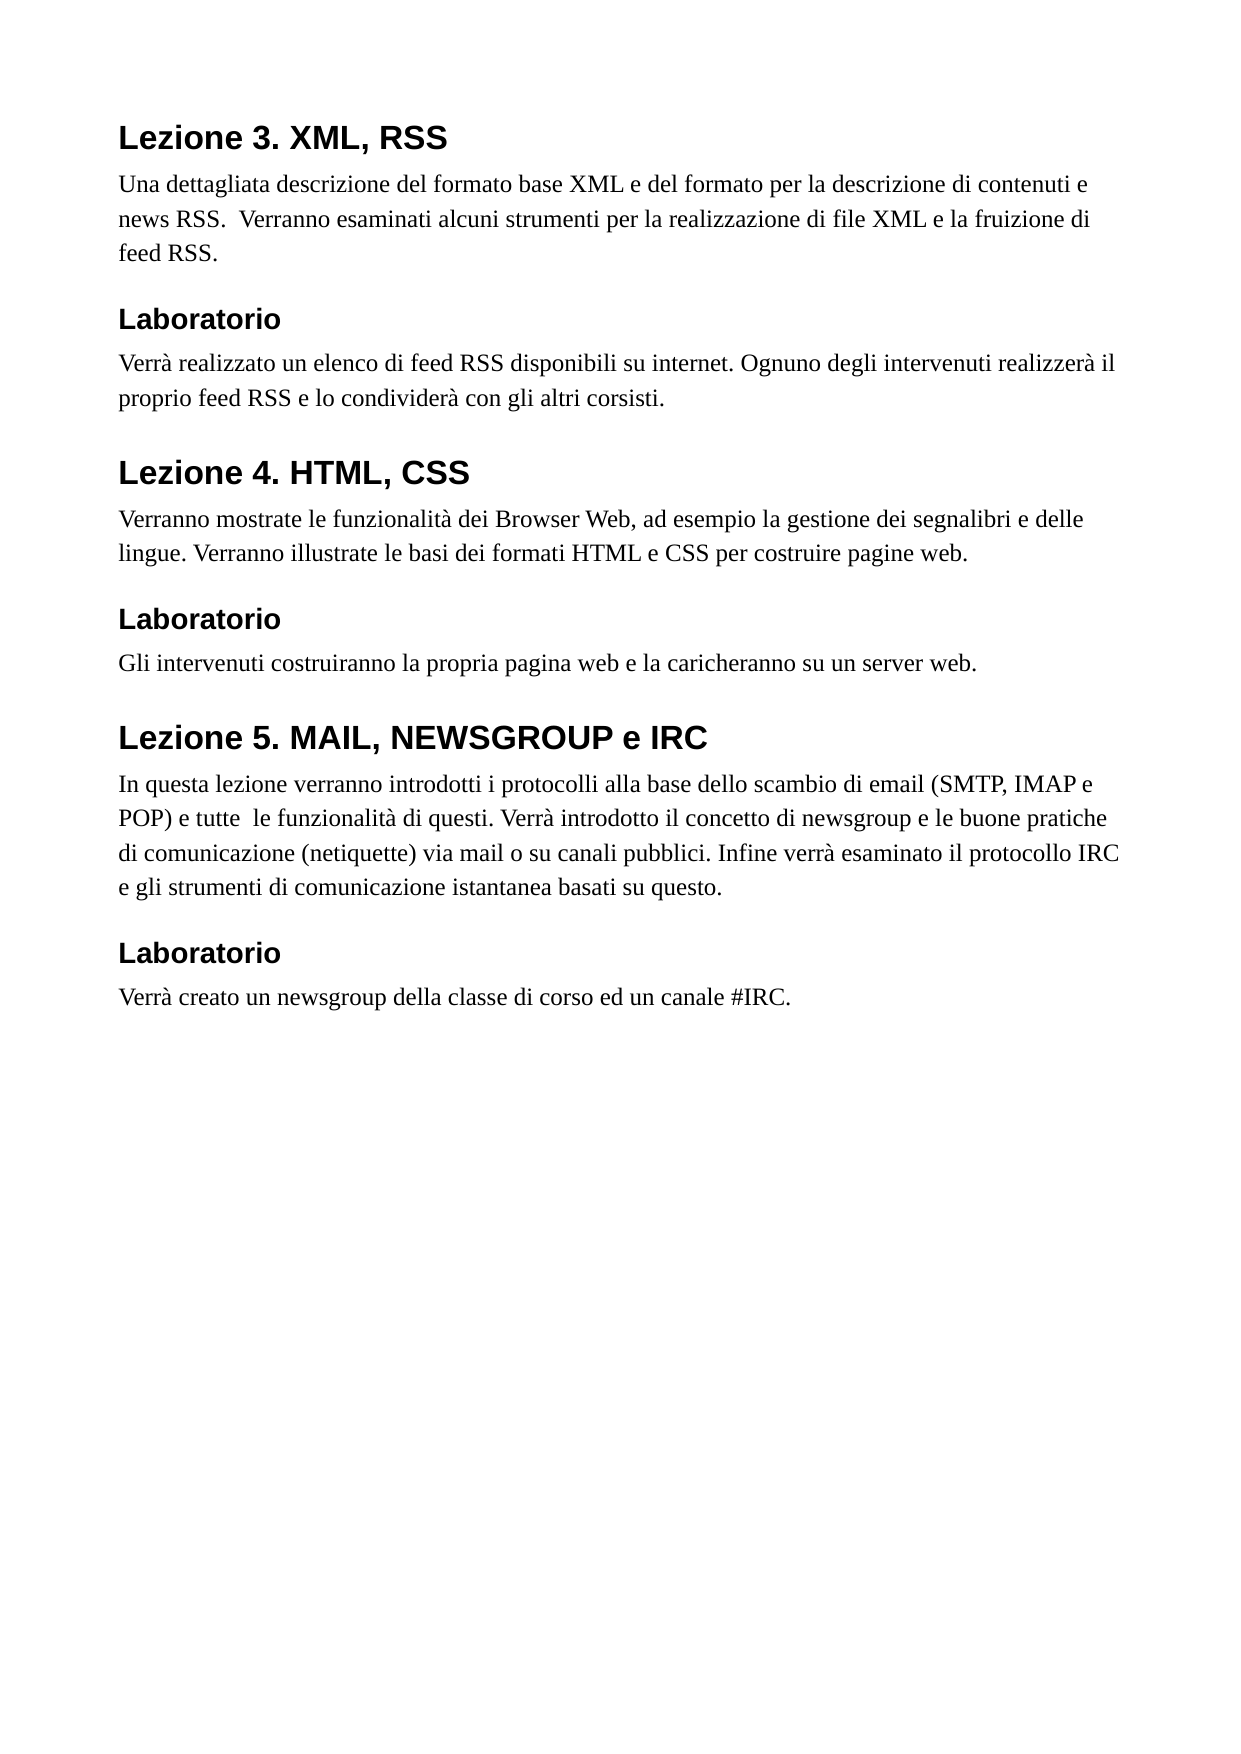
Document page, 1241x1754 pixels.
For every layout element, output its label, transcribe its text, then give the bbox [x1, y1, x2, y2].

text Verranno mostrate le funzionalità dei Browser Web, ad esempio la gestione dei segnalibri e delle lingue. Verranno illustrate le basi dei formati HTML e CSS per costruire pagine web. [118, 504, 1122, 567]
subtitle Laboratorio [118, 602, 1122, 636]
subtitle Laboratorio [118, 936, 1122, 970]
text Una dettagliata descrizione del formato base XML e del formato per la descrizione di contenuti e news RSS. Verranno esaminati alcuni strumenti per la realizzazione di file XML e la fruizione di feed RSS. [118, 169, 1122, 267]
text In questa lezione verranno introdotti i protocolli alla base dello scambio di email (SMTP, IMAP e POP) e tutte le funzionalità di questi. Verrà introdotto il concetto di newsgroup e le buone pratiche di comunicazione (netiquette) via mail o su canali pubblici. Infine verrà esaminato il protocollo IRC e gli strumenti di comunicazione istantanea basati su questo. [118, 769, 1122, 901]
text Verrà realizzato un elenco di feed RSS disponibili su internet. Ognuno degli intervenuti realizzerà il proprio feed RSS e lo condividerà con gli altri corsisti. [118, 348, 1122, 411]
subtitle Lezione 3. XML, RSS [118, 118, 1122, 157]
text Verrà creato un newsgroup della classe di corso ed un canale #IRC. [118, 982, 1122, 1011]
subtitle Lezione 5. MAIL, NEWSGROUP e IRC [118, 718, 1122, 757]
subtitle Laboratorio [118, 302, 1122, 336]
text Gli intervenuti costruiranno la propria pagina web e la caricheranno su un server web. [118, 648, 1122, 677]
subtitle Lezione 4. HTML, CSS [118, 452, 1122, 491]
